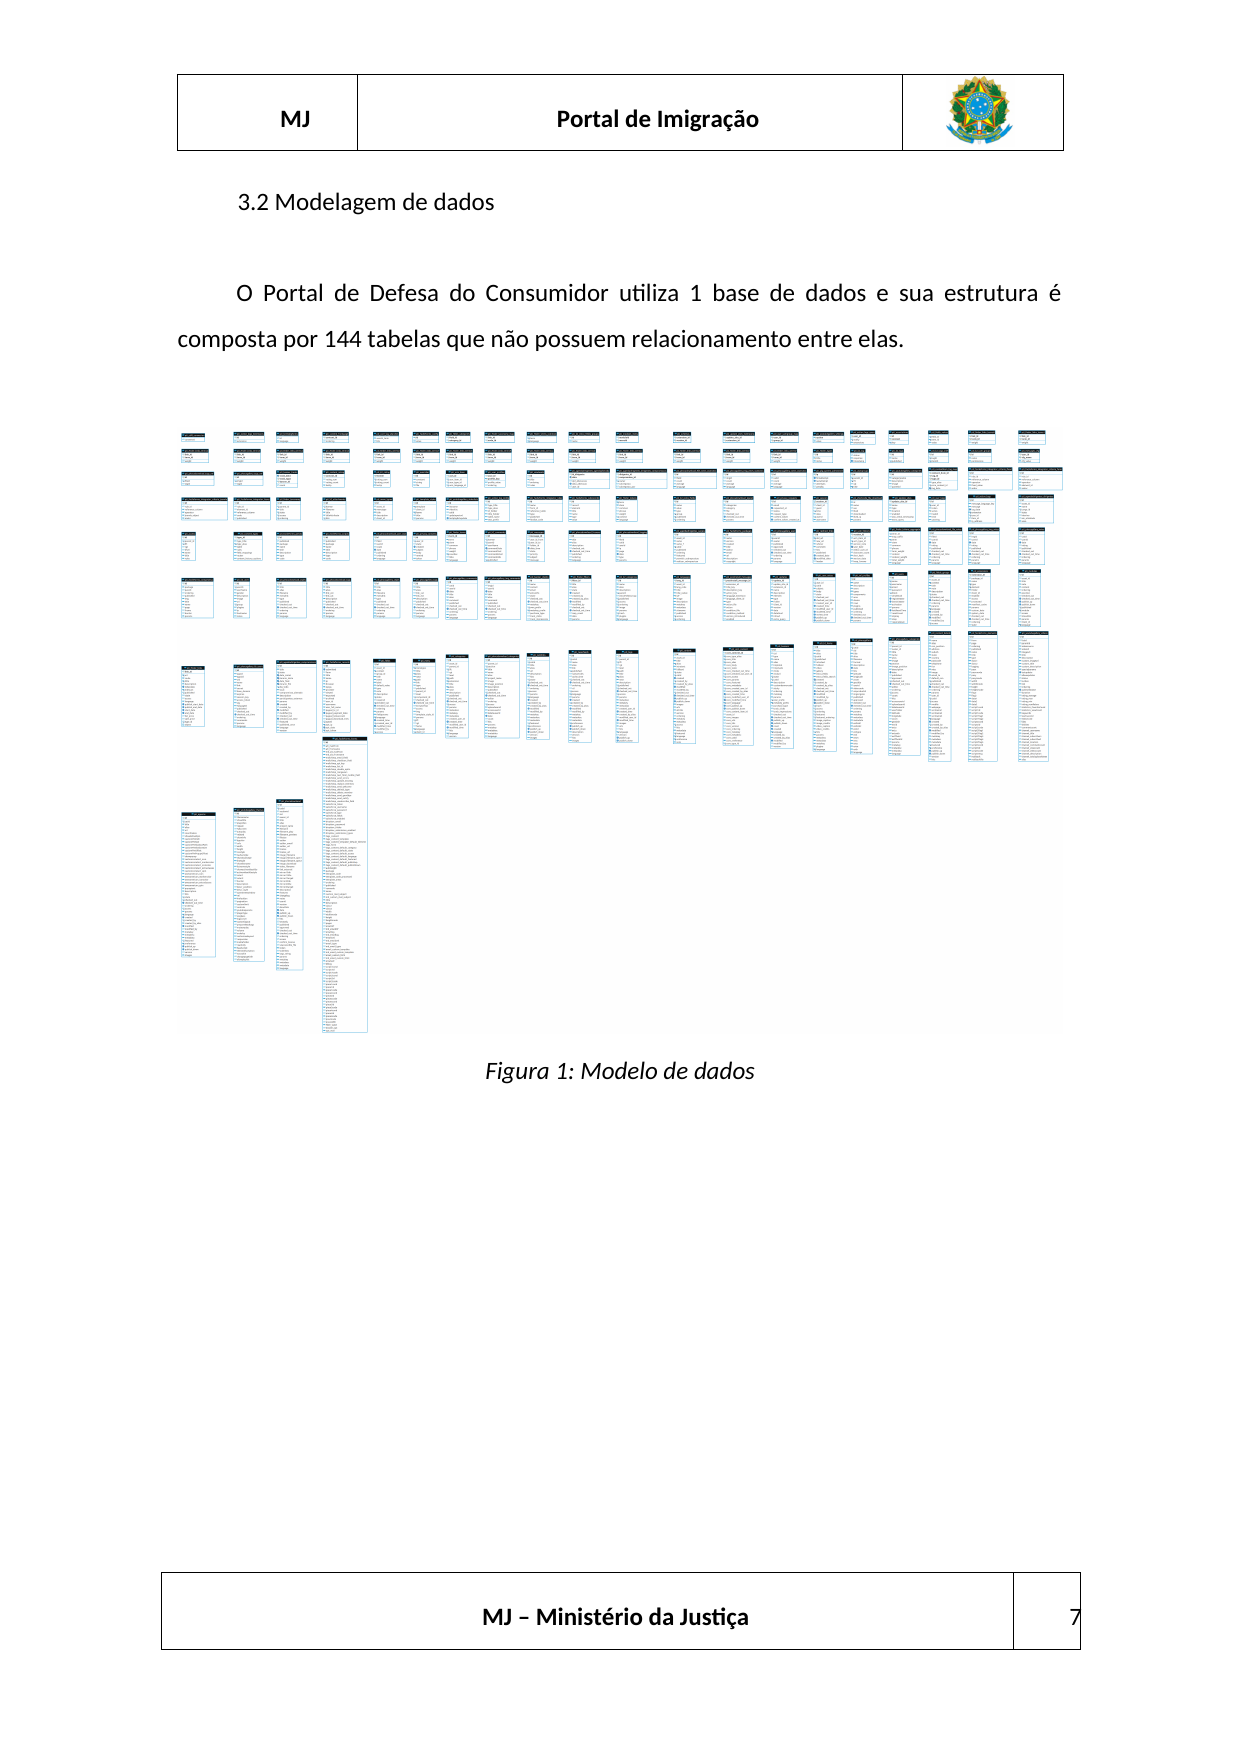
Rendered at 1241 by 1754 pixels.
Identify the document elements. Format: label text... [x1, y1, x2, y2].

subtitle 3.2 Modelagem de dados [494, 186, 1063, 216]
text O Portal de Defesa do Consumidor utiliza 1 base de dados e sua estrutura é composta por 144 tabelas que não possuem relacionamento entre elas. [177, 277, 1063, 353]
subtitle 3.2 Modelagem de dados [177, 186, 237, 216]
picture [944, 75, 1020, 149]
picture [177, 427, 1063, 1034]
text Figura 1: Modelo de dados [177, 1034, 1063, 1085]
